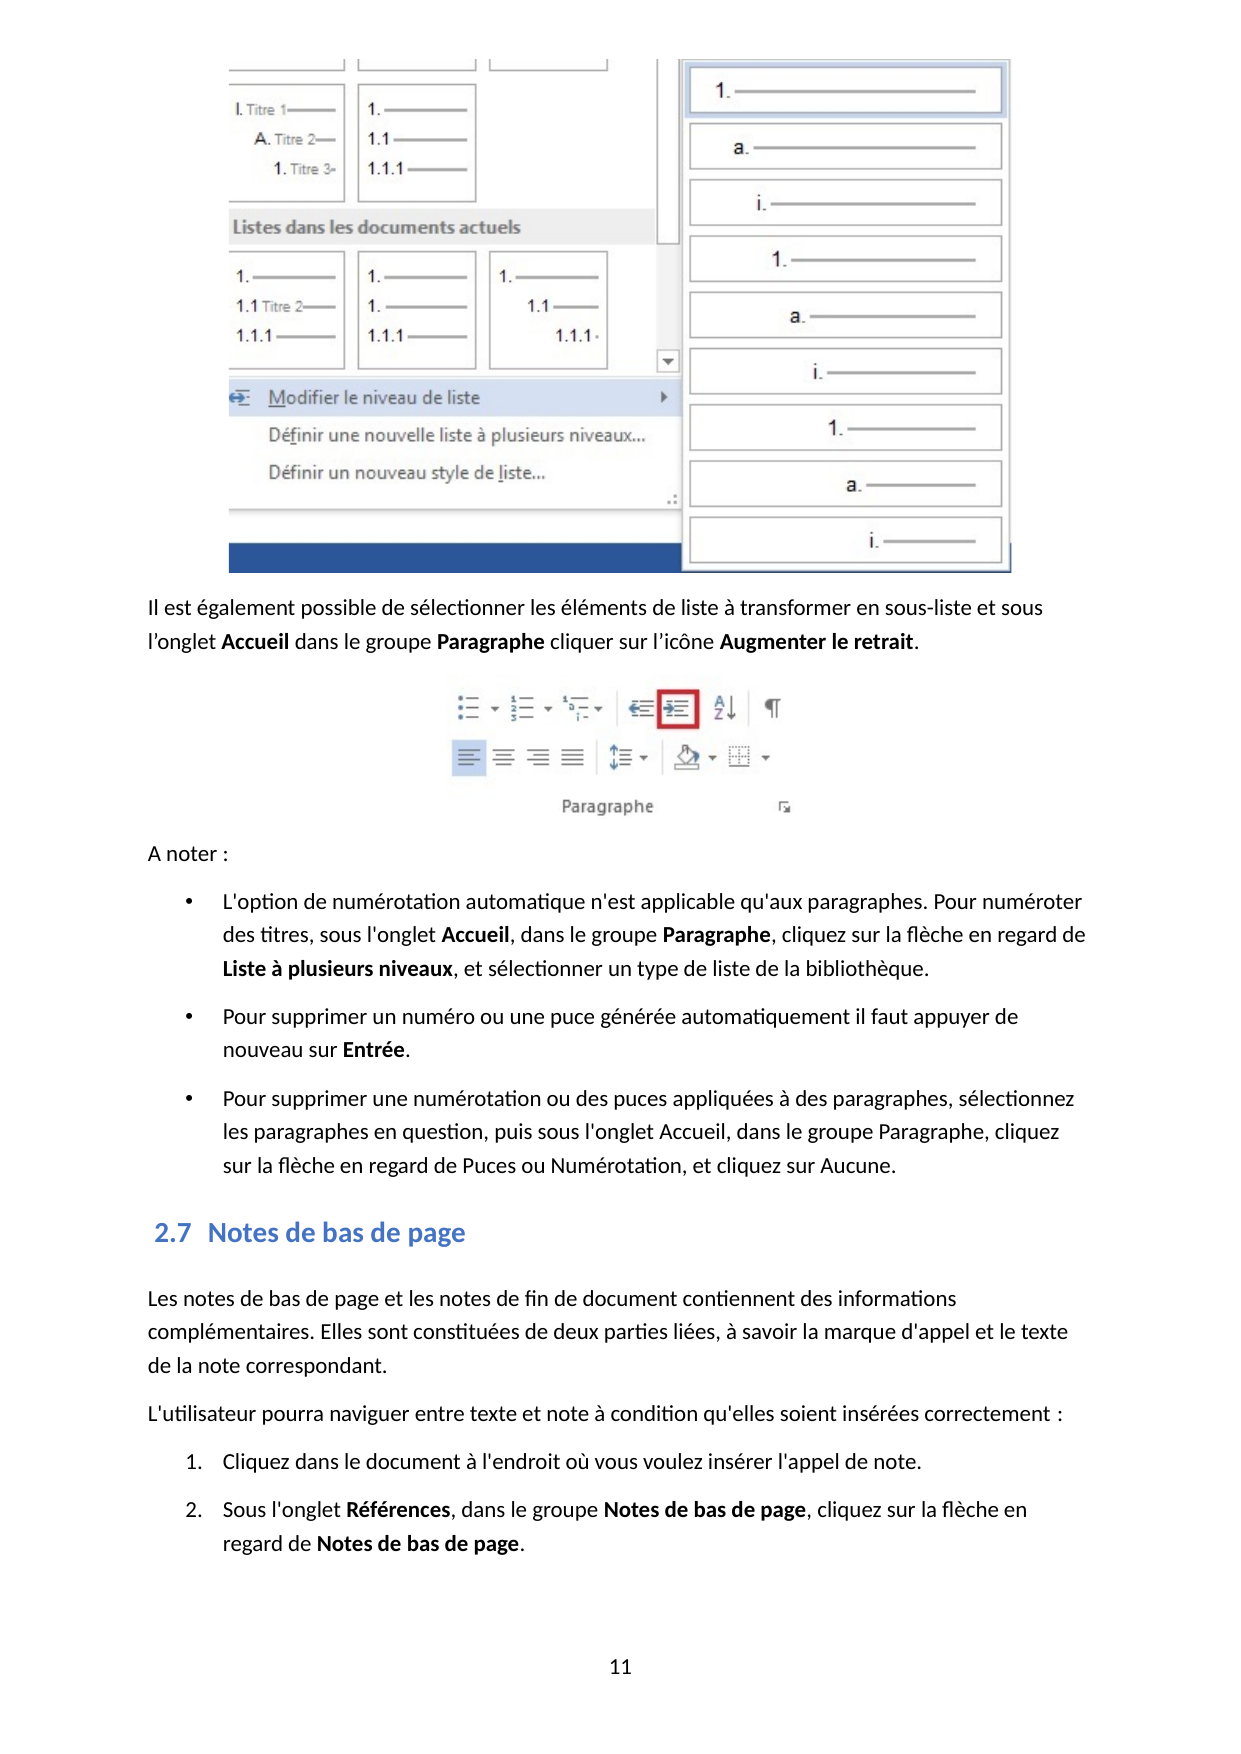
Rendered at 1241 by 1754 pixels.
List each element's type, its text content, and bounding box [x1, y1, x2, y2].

list Cliquez dans le document à l'endroit où vous voulez insérer l'appel de note. [185, 1447, 1093, 1475]
picture [228, 59, 1012, 573]
list Pour supprimer une numérotation ou des puces appliquées à des paragraphes, sélectionnez les paragraphes en question, puis sous l'onglet Accueil, dans le groupe Paragraphe, cliquez sur la flèche en regard de Puces ou Numérotation, et cliquez sur Aucune. [185, 1084, 1093, 1179]
text A noter : [148, 839, 1093, 867]
list Pour supprimer un numéro ou une puce générée automatiquement il faut appuyer de nouveau sur Entrée. [185, 1002, 1093, 1064]
picture [446, 675, 795, 819]
subtitle Notes de bas de page [148, 1214, 1093, 1249]
text Les notes de bas de page et les notes de fin de document contiennent des informations complémentaires. Elles sont constituées de deux parties liées, à savoir la marque d'appel et le texte de la note correspondant. [148, 1284, 1093, 1379]
text Il est également possible de sélectionner les éléments de liste à transformer en sous-liste et sous l’onglet Accueil dans le groupe Paragraphe cliquer sur l’icône Augmenter le retrait. [148, 593, 1093, 655]
text L'utilisateur pourra naviguer entre texte et note à condition qu'elles soient insérées correctement : [148, 1399, 1093, 1427]
list L'option de numérotation automatique n'est applicable qu'aux paragraphes. Pour numéroter des titres, sous l'onglet Accueil, dans le groupe Paragraphe, cliquez sur la flèche en regard de Liste à plusieurs niveaux, et sélectionner un type de liste de la bibliothèque. [185, 887, 1093, 982]
list Sous l'onglet Références, dans le groupe Notes de bas de page, cliquez sur la flèche en regard de Notes de bas de page. [185, 1495, 1093, 1557]
